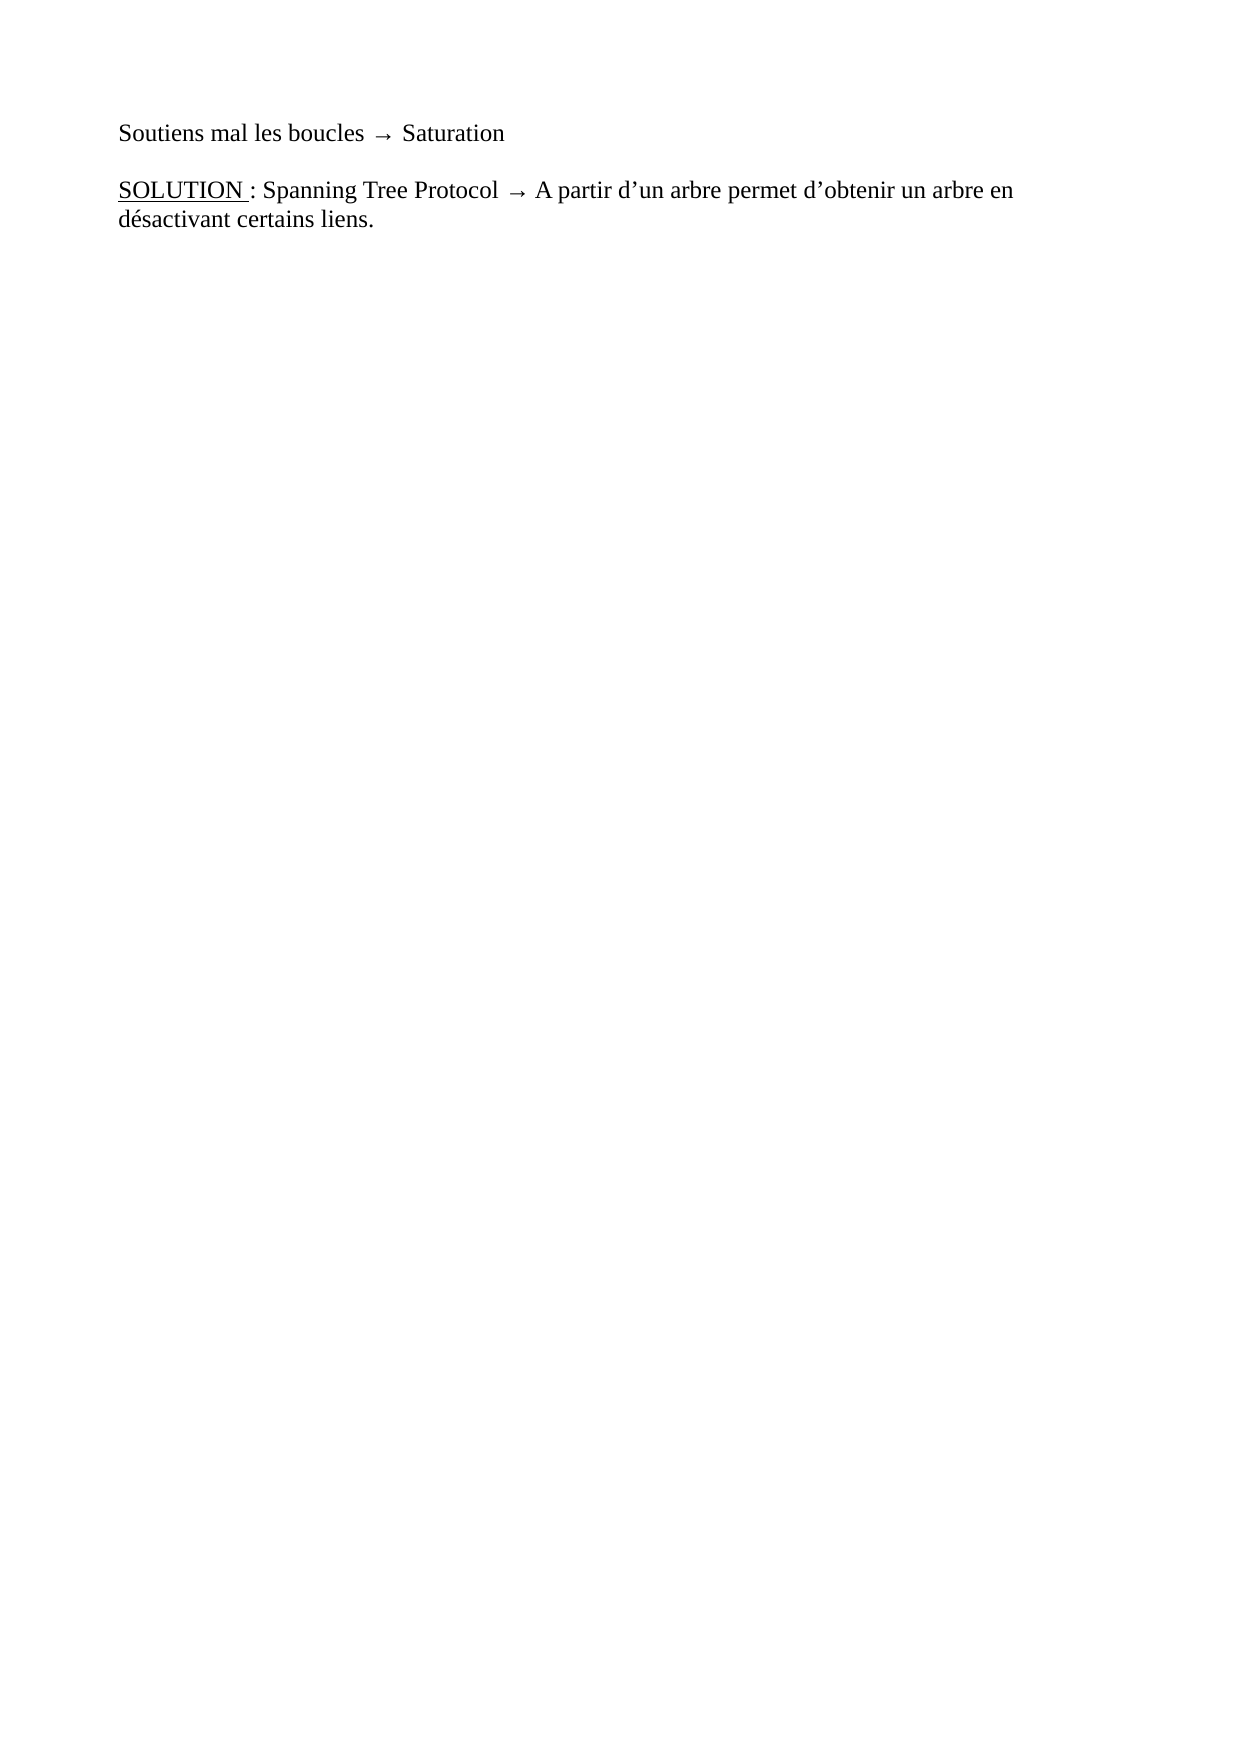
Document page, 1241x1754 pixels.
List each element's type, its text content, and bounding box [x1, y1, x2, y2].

text Soutiens mal les boucles → Saturation [118, 118, 1122, 147]
text SOLUTION : Spanning Tree Protocol → A partir d’un arbre permet d’obtenir un arbre en désactivant certains liens. [118, 176, 1122, 233]
